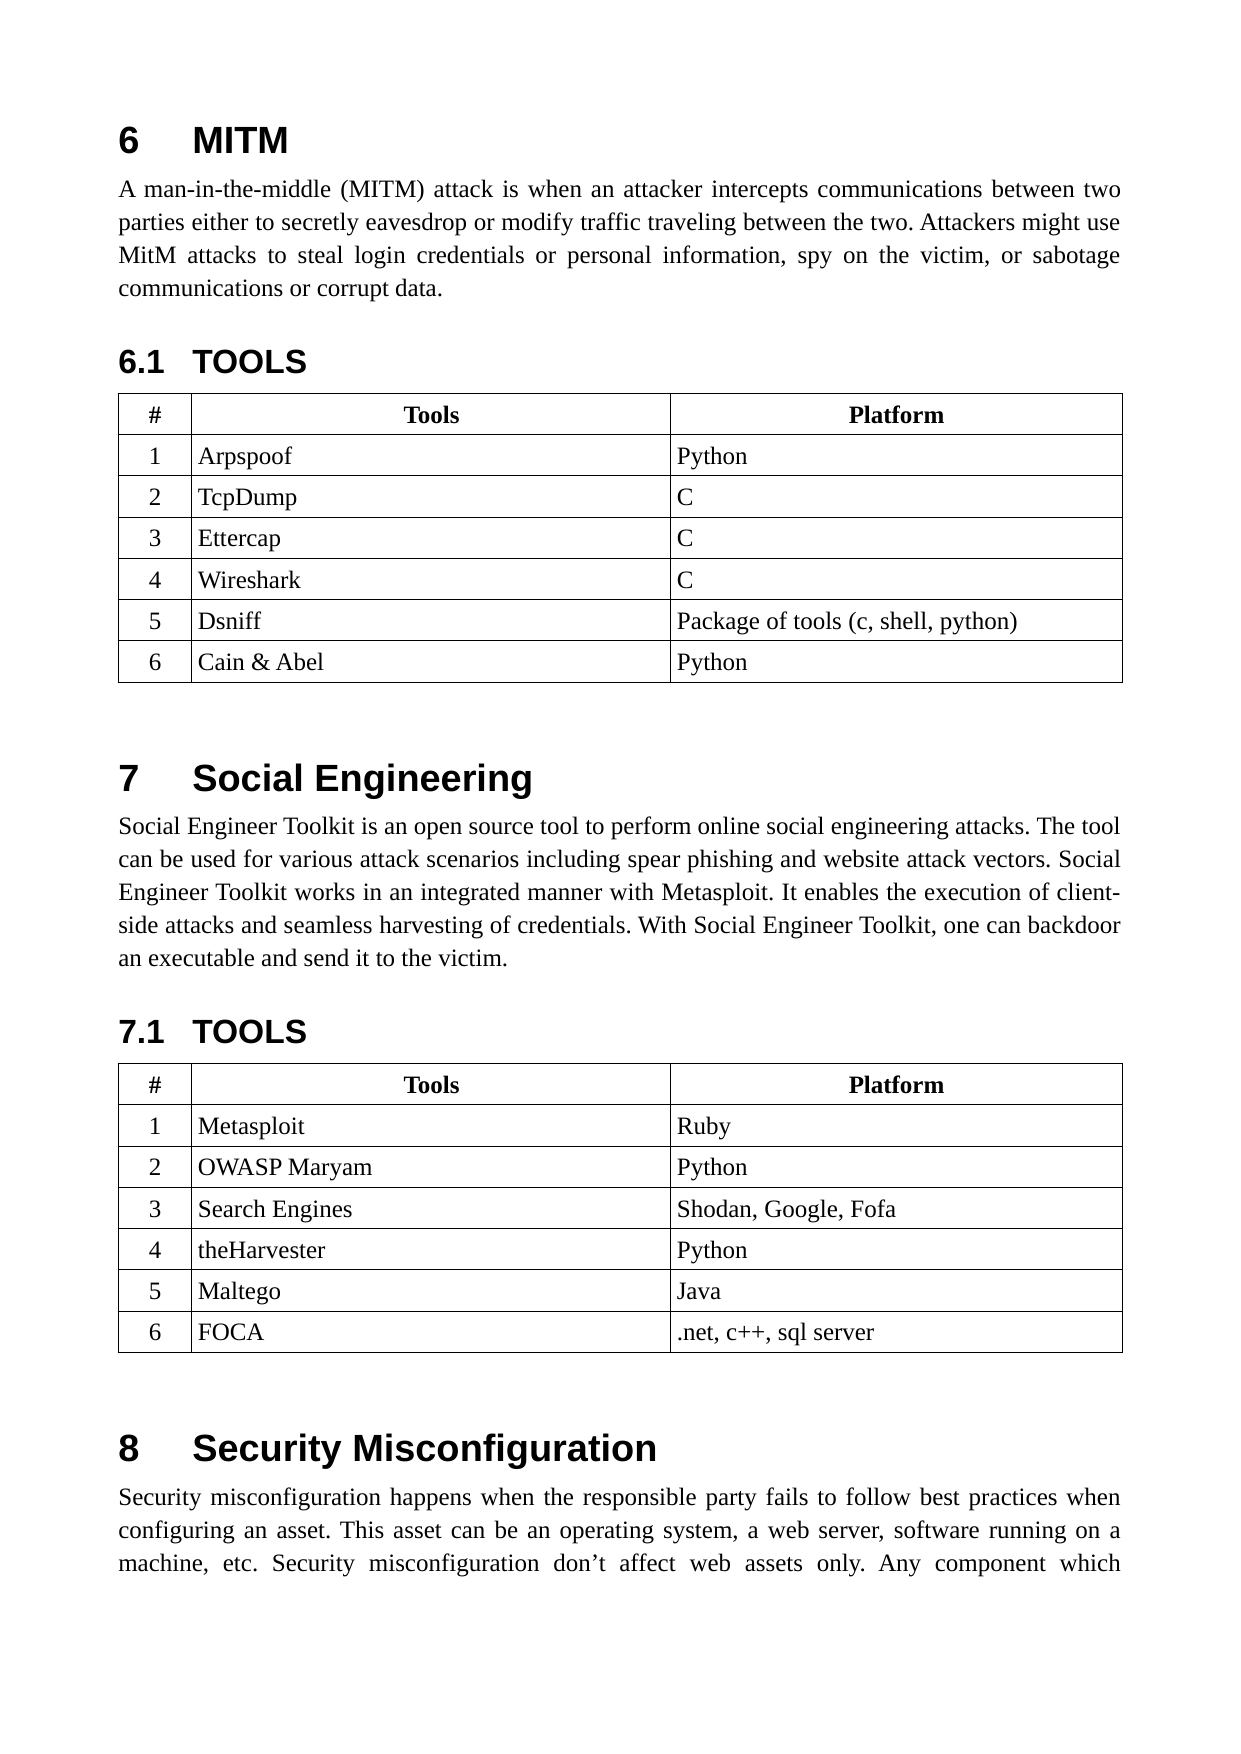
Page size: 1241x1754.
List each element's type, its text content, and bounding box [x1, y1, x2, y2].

table_cell 4 [119, 1229, 191, 1269]
table_cell Python [671, 435, 1122, 475]
text A man-in-the-middle (MITM) attack is when an attacker intercepts communications between two parties either to secretly eavesdrop or modify traffic traveling between the two. Attackers might use MitM attacks to steal login credentials or personal information, spy on the victim, or sabotage communications or corrupt data. [118, 174, 1122, 302]
table_cell Python [671, 1147, 1122, 1187]
table_cell OWASP Maryam [192, 1147, 670, 1187]
table_header # [119, 394, 191, 434]
table_cell Ettercap [192, 518, 670, 558]
table_cell Dsniff [192, 600, 670, 640]
table_cell 5 [119, 1270, 191, 1311]
table_cell Package of tools (c, shell, python) [671, 600, 1122, 640]
subtitle Social Engineering [118, 755, 1122, 799]
text Social Engineer Toolkit is an open source tool to perform online social engineering attacks. The tool can be used for various attack scenarios including spear phishing and website attack vectors. Social Engineer Toolkit works in an integrated manner with Metasploit. It enables the execution of client-side attacks and seamless harvesting of credentials. With Social Engineer Toolkit, one can backdoor an executable and send it to the victim. [118, 811, 1122, 972]
table_cell Java [671, 1270, 1122, 1311]
subtitle Security Misconfiguration [118, 1426, 1122, 1469]
table_cell TcpDump [192, 476, 670, 517]
table_cell 1 [119, 1105, 191, 1146]
table_cell 6 [119, 1312, 191, 1352]
table_cell Shodan, Google, Fofa [671, 1188, 1122, 1228]
table_cell theHarvester [192, 1229, 670, 1269]
table_cell 3 [119, 518, 191, 558]
table_cell Metasploit [192, 1105, 670, 1146]
table_cell 4 [119, 559, 191, 599]
subtitle MITM [118, 118, 1122, 162]
table_cell C [671, 559, 1122, 599]
subtitle TOOLS [118, 1012, 1122, 1051]
table_header Tools [192, 394, 670, 434]
table_cell Search Engines [192, 1188, 670, 1228]
table_cell Maltego [192, 1270, 670, 1311]
table_cell Ruby [671, 1105, 1122, 1146]
table_header Tools [192, 1064, 670, 1104]
table_cell C [671, 518, 1122, 558]
table_header Platform [671, 1064, 1122, 1104]
table_header Platform [671, 394, 1122, 434]
text Security misconfiguration happens when the responsible party fails to follow best practices when configuring an asset. This asset can be an operating system, a web server, software running on a machine, etc. Security misconfiguration don’t affect web assets only. Any component which [118, 1482, 1122, 1576]
table_cell Python [671, 1229, 1122, 1269]
subtitle TOOLS [118, 342, 1122, 380]
table_cell Python [671, 641, 1122, 682]
table_cell FOCA [192, 1312, 670, 1352]
table_cell 6 [119, 641, 191, 682]
table_cell .net, c++, sql server [671, 1312, 1122, 1352]
table_header # [119, 1064, 191, 1104]
table_cell 2 [119, 476, 191, 517]
table_cell Arpspoof [192, 435, 670, 475]
table_cell 5 [119, 600, 191, 640]
table_cell 3 [119, 1188, 191, 1228]
table_cell 1 [119, 435, 191, 475]
table_cell Cain & Abel [192, 641, 670, 682]
table_cell Wireshark [192, 559, 670, 599]
table_cell 2 [119, 1147, 191, 1187]
table_cell C [671, 476, 1122, 517]
